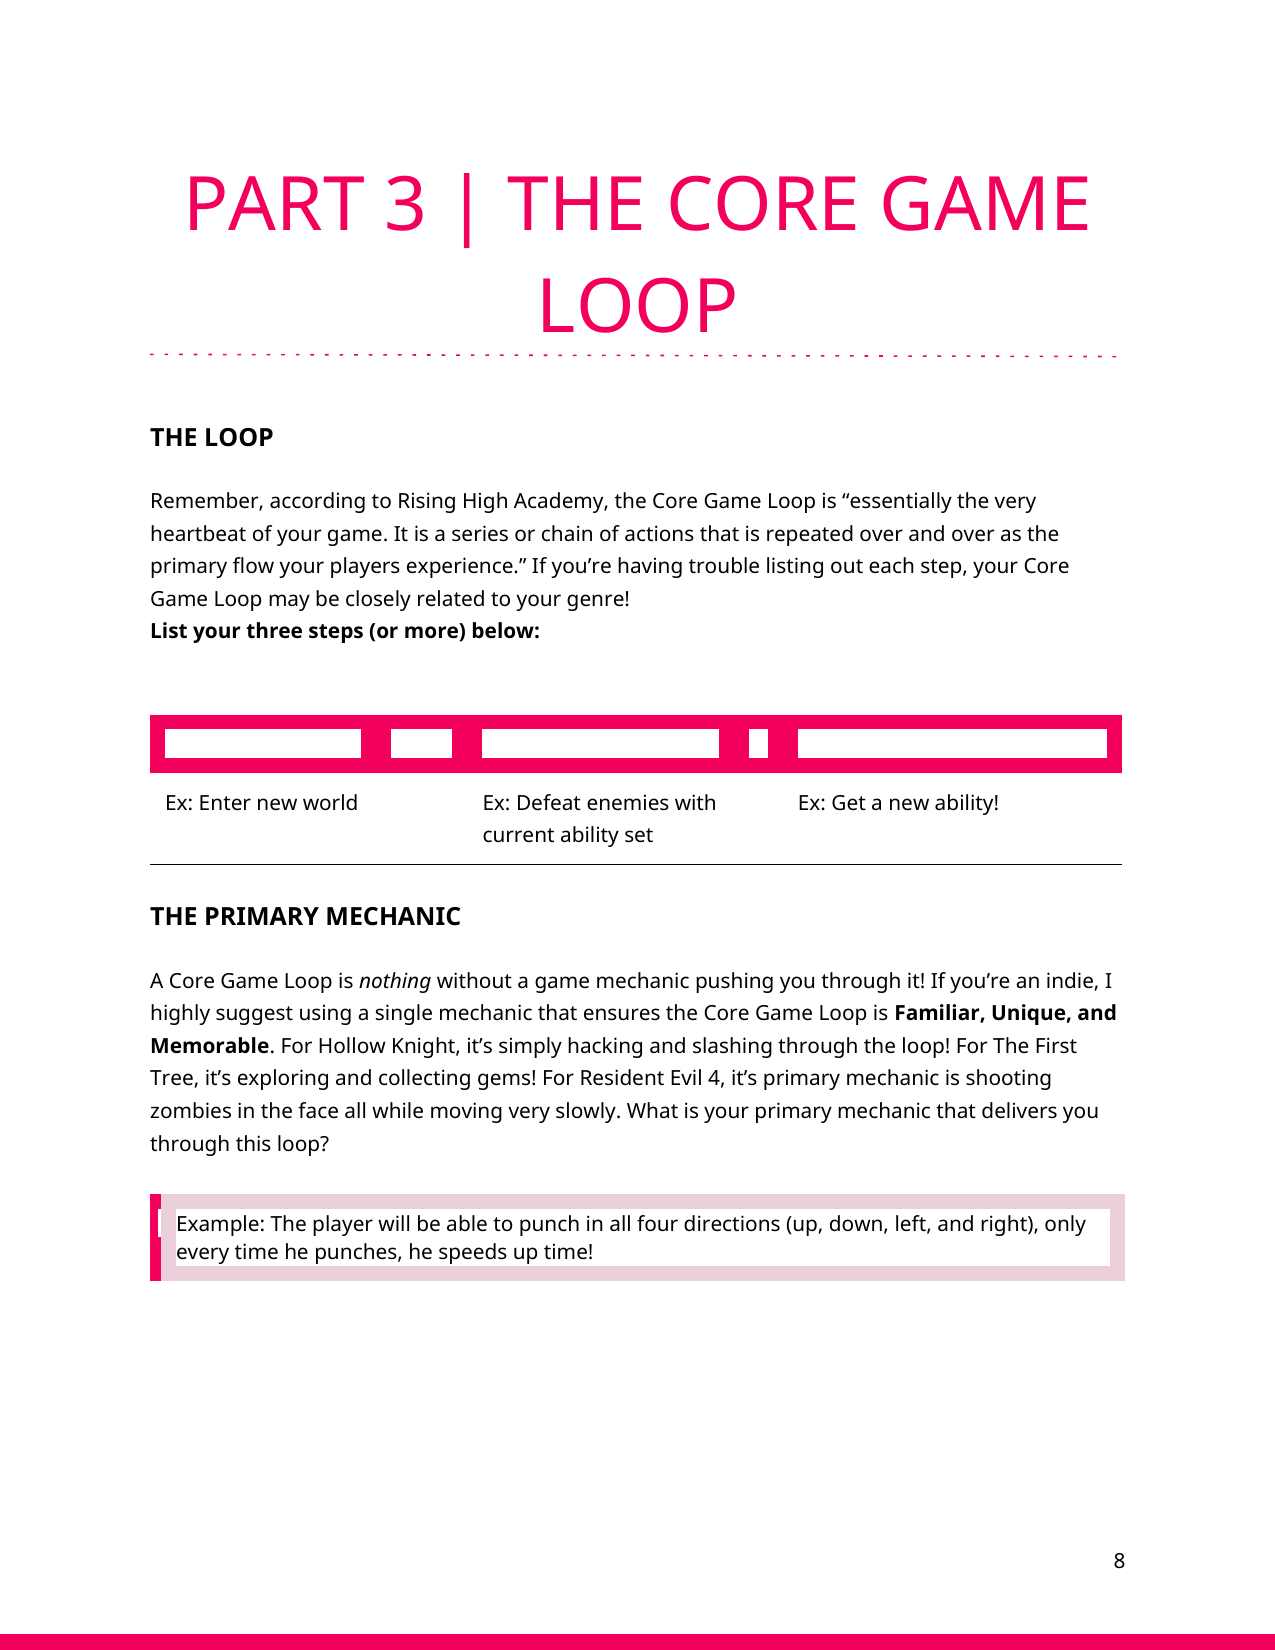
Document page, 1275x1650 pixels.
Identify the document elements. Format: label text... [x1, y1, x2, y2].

text A Core Game Loop is nothing without a game mechanic pushing you through it! If you’re an indie, I highly suggest using a single mechanic that ensures the Core Game Loop is Familiar, Unique, and Memorable. For Hollow Knight, it’s simply hacking and slashing through the loop! For The First Tree, it’s exploring and collecting gems! For Resident Evil 4, it’s primary mechanic is shooting zombies in the face all while moving very slowly. What is your primary mechanic that delivers you through this loop? [150, 966, 1125, 1157]
table_header [150, 1194, 161, 1281]
text Remember, according to Rising High Academy, the Core Game Loop is “essentially the very heartbeat of your game. It is a series or chain of actions that is repeated over and over as the primary flow your players experience.” If you’re having trouble listing out each step, your Core Game Loop may be closely related to your genre! [150, 486, 1125, 612]
table_cell [734, 773, 783, 864]
subtitle PART 3 | THE CORE GAME LOOP [150, 150, 1125, 354]
table_header ➜ [734, 715, 783, 773]
table_cell Ex: Defeat enemies with current ability set [467, 773, 734, 864]
table_cell Ex: Get a new ability! [783, 773, 1122, 864]
text List your three steps (or more) below: [150, 617, 1125, 645]
subtitle THE PRIMARY MECHANIC [150, 899, 1125, 933]
table_header ➜ [376, 715, 467, 773]
table_header Step 2 [467, 715, 734, 773]
table_cell Ex: Enter new world [150, 773, 376, 864]
table_header Example: The player will be able to punch in all four directions (up, down, left, and right), only every time he punches, he speeds up time! [161, 1194, 1125, 1281]
subtitle THE LOOP [150, 419, 1125, 454]
table_header Step 1 [150, 715, 376, 773]
table_cell [376, 773, 467, 864]
table_header Step 3 [783, 715, 1122, 773]
